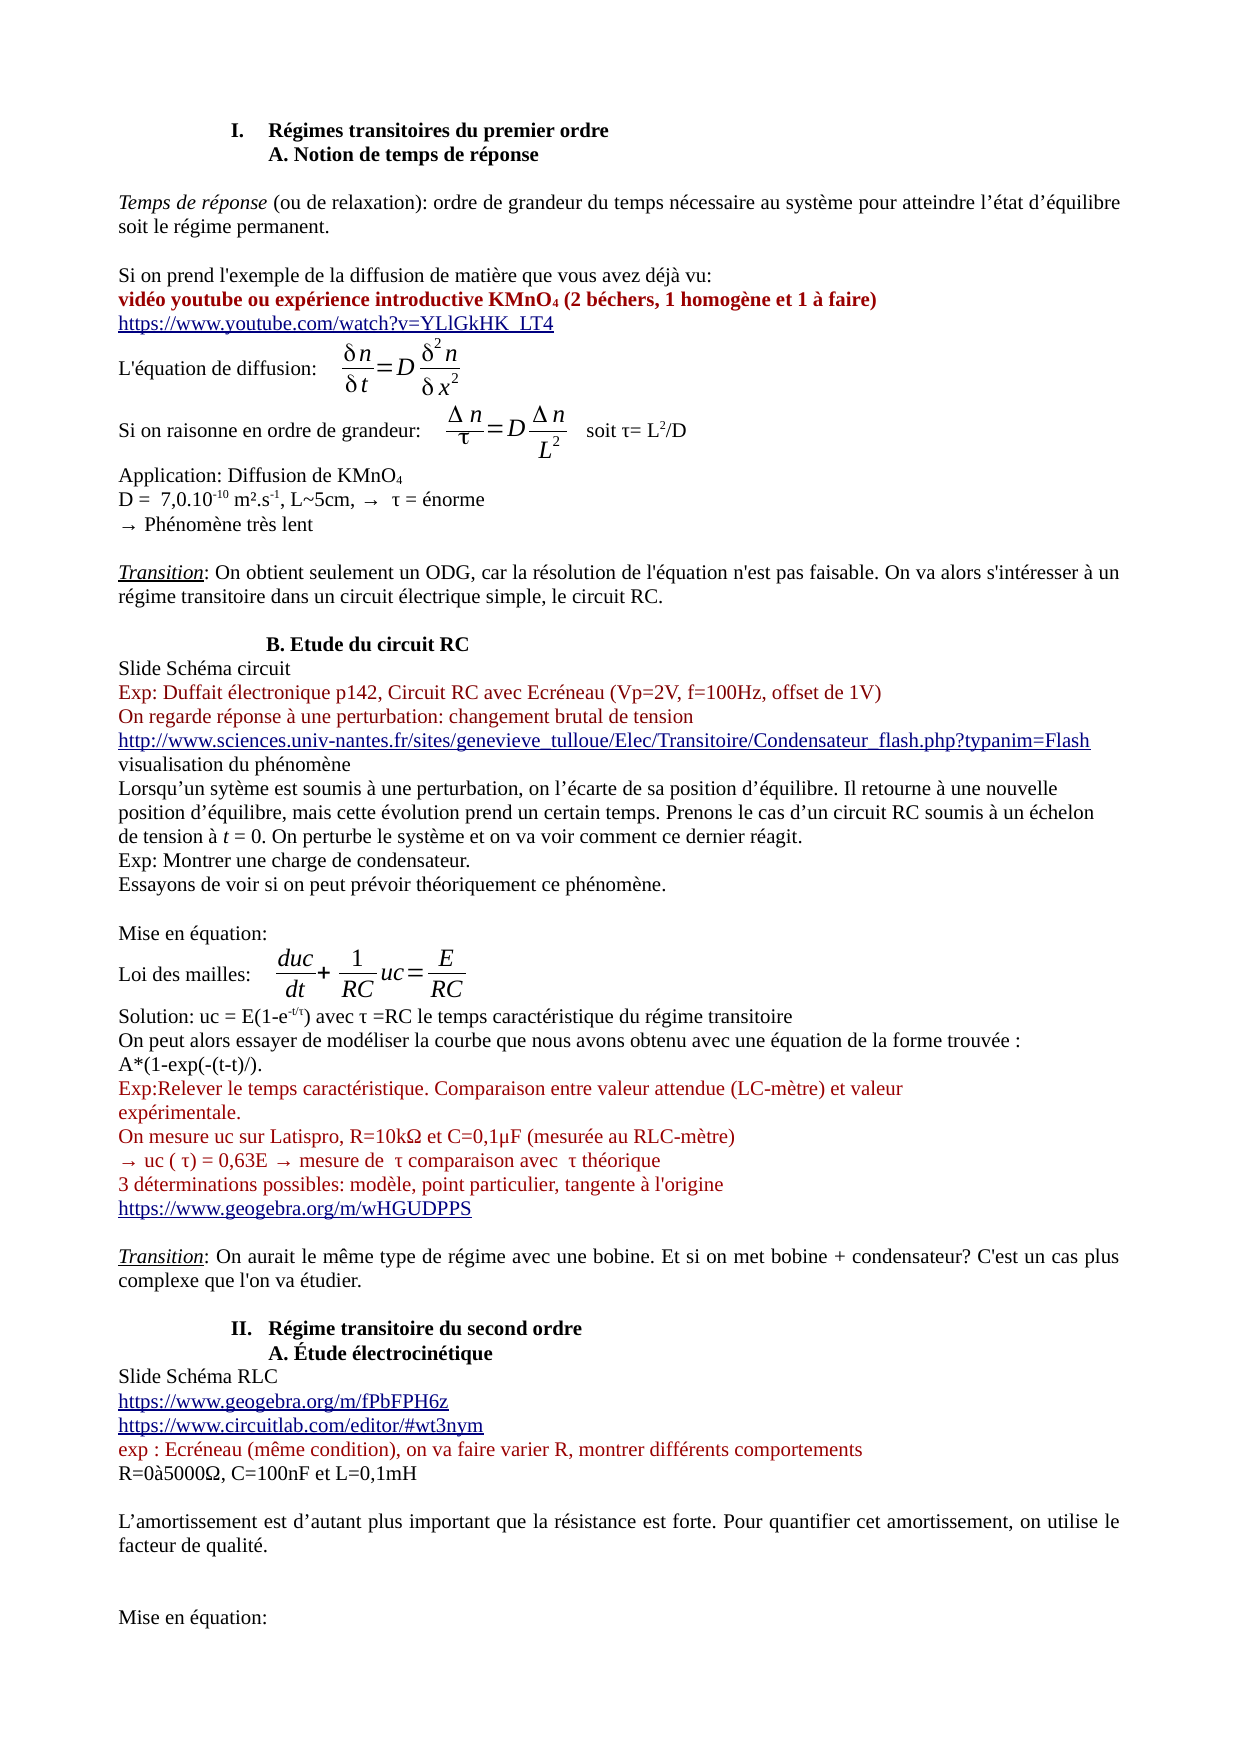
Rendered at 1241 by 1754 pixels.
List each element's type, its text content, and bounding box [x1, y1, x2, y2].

text exp : Ecréneau (même condition), on va faire varier R, montrer différents comportements [118, 1437, 1122, 1461]
text On peut alors essayer de modéliser la courbe que nous avons obtenu avec une équation de la forme trouvée : [118, 1028, 1122, 1052]
text https://www.youtube.com/watch?v=YLlGkHK_LT4 [118, 311, 1122, 335]
text Si on raisonne en ordre de grandeur: soit τ= L2/D [118, 401, 1122, 463]
text de tension à t = 0. On perturbe le système et on va voir comment ce dernier réagit. [118, 824, 1122, 848]
text expérimentale. [118, 1100, 1122, 1124]
list A. Étude électrocinétique [231, 1340, 1122, 1364]
list A. Notion de temps de réponse [231, 142, 1122, 166]
text Temps de réponse (ou de relaxation): ordre de grandeur du temps nécessaire au système pour atteindre l’état d’équilibre soit le régime permanent. [118, 190, 1122, 238]
text Mise en équation: [118, 921, 1122, 944]
text → Phénomène très lent [118, 511, 1122, 536]
text Si on prend l'exemple de la diffusion de matière que vous avez déjà vu: [118, 262, 1122, 287]
text L'équation de diffusion: [118, 335, 1122, 401]
text Loi des mailles: [118, 944, 1122, 1003]
text Slide Schéma RLC [118, 1364, 1122, 1388]
text Essayons de voir si on peut prévoir théoriquement ce phénomène. [118, 872, 1122, 896]
text Solution: uc = E(1-e-t/τ) avec τ =RC le temps caractéristique du régime transitoire [118, 1003, 1122, 1028]
text Exp: Montrer une charge de condensateur. [118, 848, 1122, 872]
text R=0à5000Ω, C=100nF et L=0,1mH [118, 1461, 1122, 1485]
text http://www.sciences.univ-nantes.fr/sites/genevieve_tulloue/Elec/Transitoire/Condensateur_flash.php?typanim=Flash visualisation du phénomène [118, 728, 1122, 776]
text 3 déterminations possibles: modèle, point particulier, tangente à l'origine [118, 1172, 1122, 1196]
text Mise en équation: [118, 1605, 1122, 1629]
text A*(1-exp(-(t-t)/). [118, 1052, 1122, 1076]
text Transition: On aurait le même type de régime avec une bobine. Et si on met bobine + condensateur? C'est un cas plus complexe que l'on va étudier. [118, 1244, 1122, 1292]
text https://www.geogebra.org/m/wHGUDPPS [118, 1196, 1122, 1220]
text Slide Schéma circuit [118, 656, 1122, 680]
text vidéo youtube ou expérience introductive KMnO4 (2 béchers, 1 homogène et 1 à faire) [118, 287, 1122, 311]
list Régimes transitoires du premier ordre [231, 118, 1122, 142]
text https://www.circuitlab.com/editor/#wt3nym [118, 1413, 1122, 1437]
text Exp:Relever le temps caractéristique. Comparaison entre valeur attendue (LC-mètre) et valeur [118, 1076, 1122, 1100]
text position d’équilibre, mais cette évolution prend un certain temps. Prenons le cas d’un circuit RC soumis à un échelon [118, 800, 1122, 824]
text D = 7,0.10-10 m².s-1, L~5cm, → τ = énorme [118, 487, 1122, 511]
text On mesure uc sur Latispro, R=10kΩ et C=0,1μF (mesurée au RLC-mètre) [118, 1124, 1122, 1148]
text Lorsqu’un sytème est soumis à une perturbation, on l’écarte de sa position d’équilibre. Il retourne à une nouvelle [118, 776, 1122, 800]
text Application: Diffusion de KMnO4 [118, 463, 1122, 487]
text On regarde réponse à une perturbation: changement brutal de tension [118, 704, 1122, 728]
text L’amortissement est d’autant plus important que la résistance est forte. Pour quantifier cet amortissement, on utilise le facteur de qualité. [118, 1509, 1122, 1557]
text Transition: On obtient seulement un ODG, car la résolution de l'équation n'est pas faisable. On va alors s'intéresser à un régime transitoire dans un circuit électrique simple, le circuit RC. [118, 559, 1122, 608]
list Régime transitoire du second ordre [231, 1316, 1122, 1340]
text https://www.geogebra.org/m/fPbFPH6z [118, 1388, 1122, 1413]
text Exp: Duffait électronique p142, Circuit RC avec Ecréneau (Vp=2V, f=100Hz, offset de 1V) [118, 680, 1122, 704]
text B. Etude du circuit RC [118, 632, 1122, 656]
text → uc ( τ) = 0,63E → mesure de τ comparaison avec τ théorique [118, 1148, 1122, 1172]
